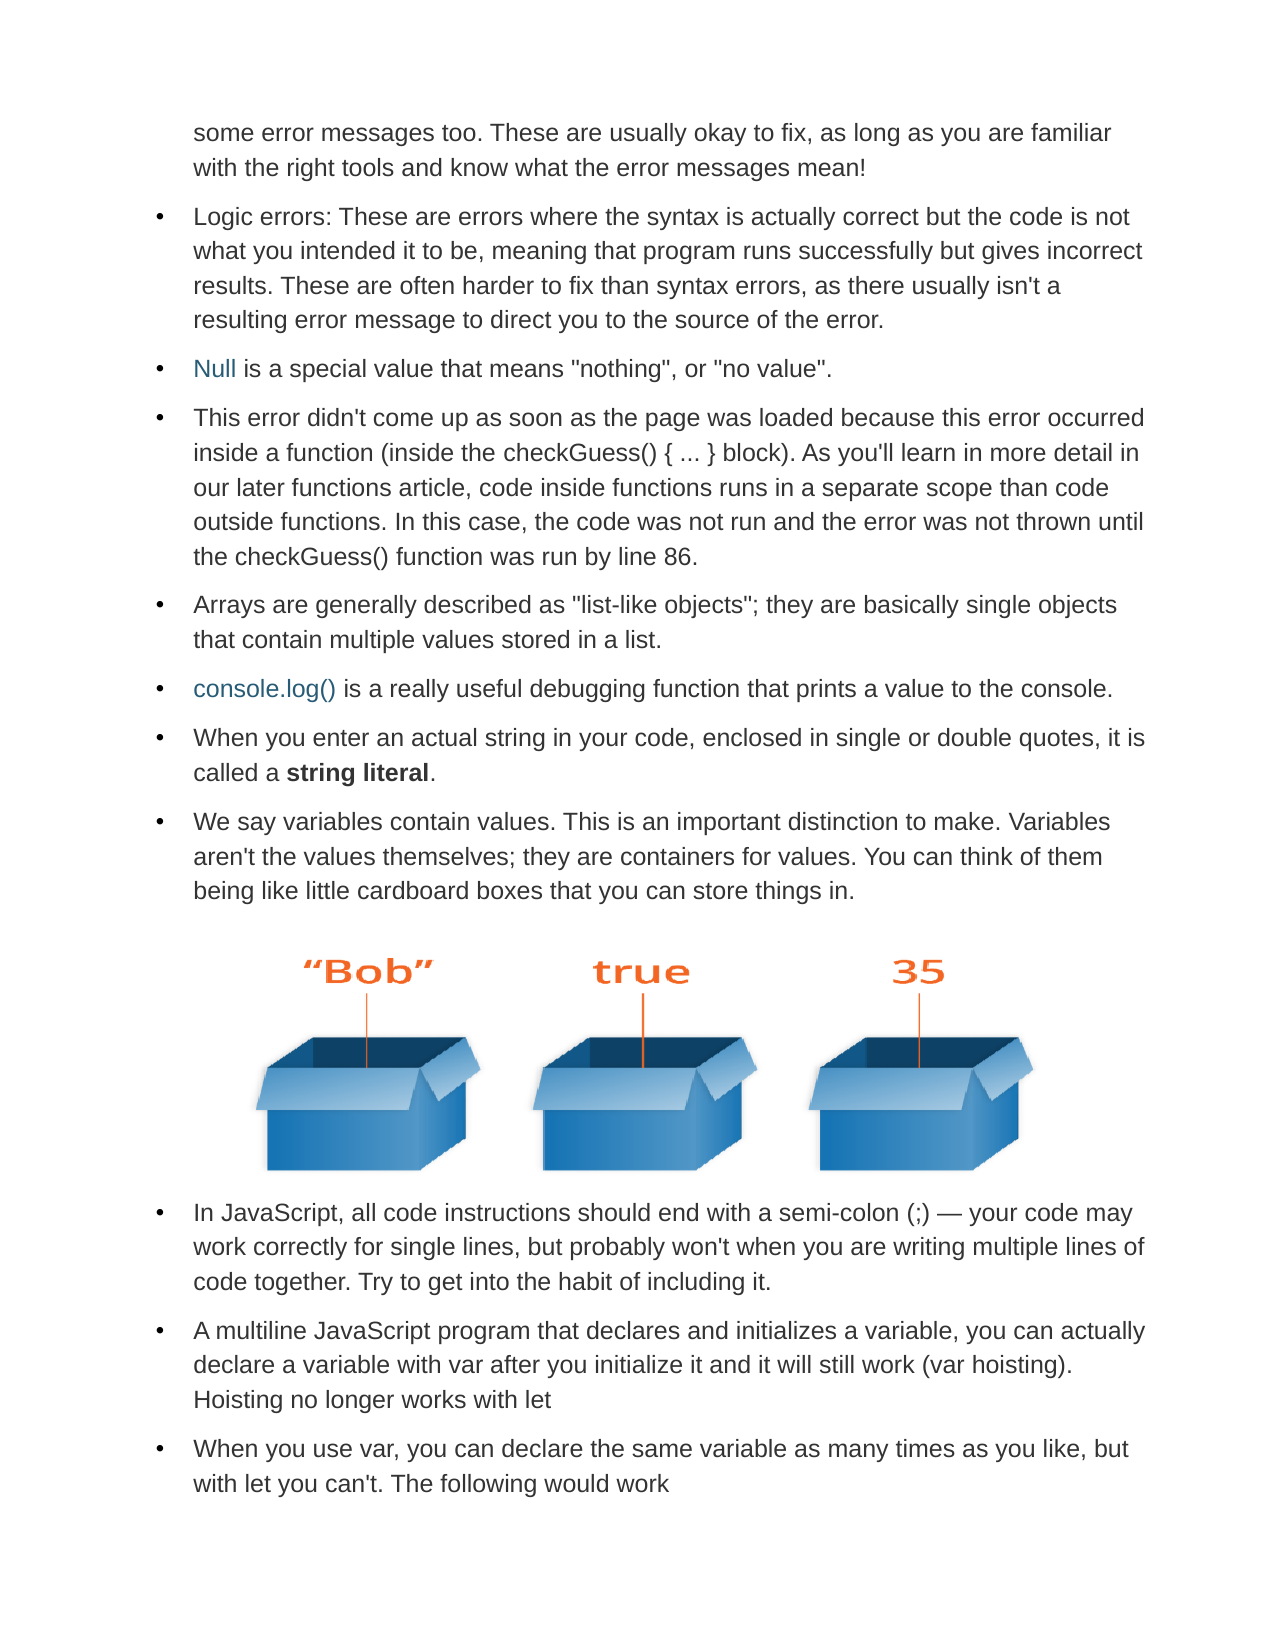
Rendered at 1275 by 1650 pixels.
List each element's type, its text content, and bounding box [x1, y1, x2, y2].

picture [235, 941, 1059, 1192]
list console.log() is a really useful debugging function that prints a value to the console. [156, 674, 1157, 703]
list When you use var, you can declare the same variable as many times as you like, but with let you can't. The following would work [156, 1434, 1157, 1497]
list A multiline JavaScript program that declares and initializes a variable, you can actually declare a variable with var after you initialize it and it will still work (var hoisting). Hoisting no longer works with let [156, 1316, 1157, 1414]
list Logic errors: These are errors where the syntax is actually correct but the code is not what you intended it to be, meaning that program runs successfully but gives incorrect results. These are often harder to fix than syntax errors, as there usually isn't a resulting error message to direct you to the source of the error. [156, 202, 1157, 334]
list This error didn't come up as soon as the page was loaded because this error occurred inside a function (inside the checkGuess() { ... } block). As you'll learn in more detail in our later functions article, code inside functions runs in a separate scope than code outside functions. In this case, the code was not run and the error was not thrown until the checkGuess() function was run by line 86. [156, 403, 1157, 570]
list In JavaScript, all code instructions should end with a semi-colon (;) — your code may work correctly for single lines, but probably won't when you are writing multiple lines of code together. Try to get into the habit of including it. [156, 925, 1157, 1296]
list When you enter an actual string in your code, enclosed in single or double quotes, it is called a string literal. [156, 723, 1157, 787]
list Arrays are generally described as "list-like objects"; they are basically single objects that contain multiple values stored in a list. [156, 591, 1157, 654]
list Null is a special value that means "nothing", or "no value". [156, 354, 1157, 383]
list some error messages too. These are usually okay to fix, as long as you are familiar with the right tools and know what the error messages mean! [156, 118, 1157, 181]
list We say variables contain values. This is an important distinction to make. Variables aren't the values themselves; they are containers for values. You can think of them being like little cardboard boxes that you can store things in. [156, 807, 1157, 905]
